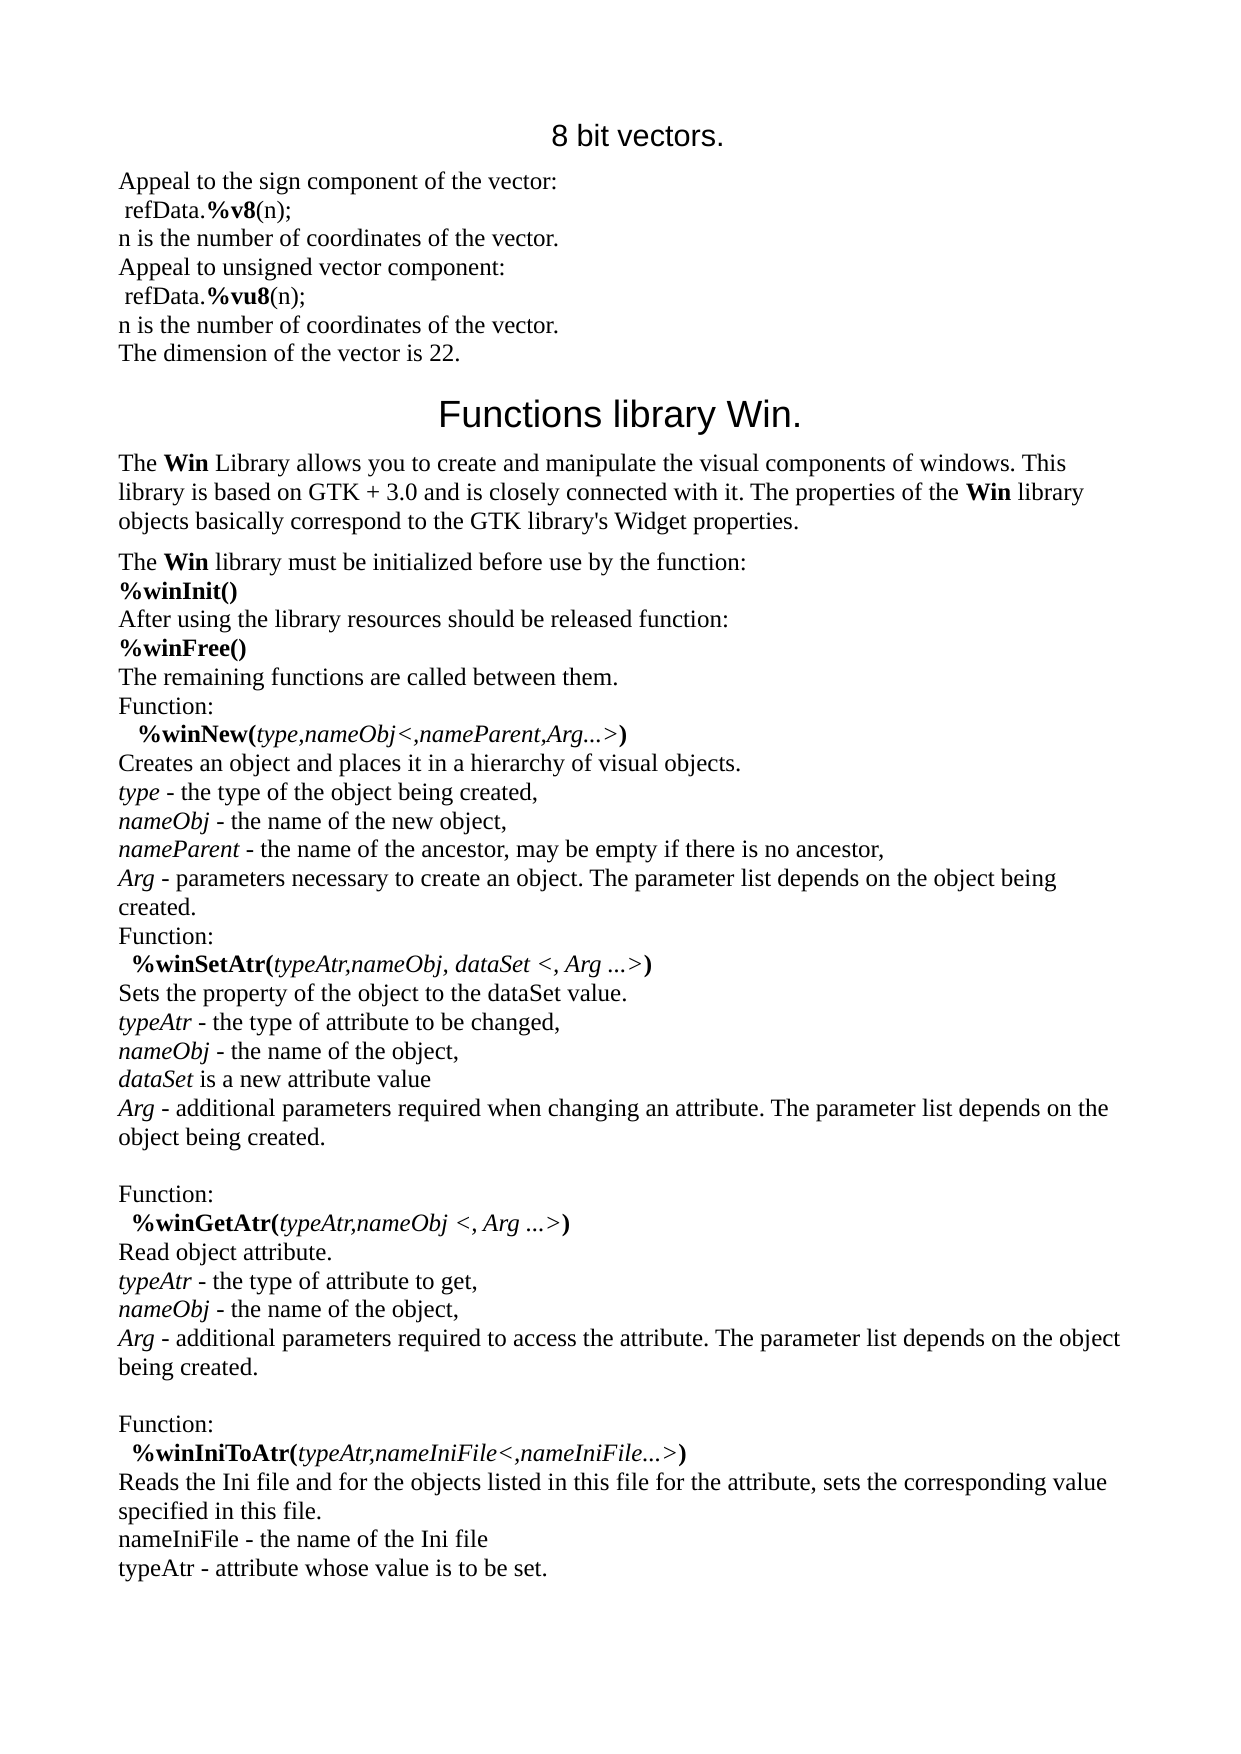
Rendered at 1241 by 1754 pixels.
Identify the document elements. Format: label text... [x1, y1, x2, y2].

text Read object attribute. [118, 1237, 1122, 1266]
text Appeal to the sign component of the vector: [118, 166, 1122, 195]
text typeAtr - attribute whose value is to be set. [118, 1553, 1122, 1582]
text %winIniToAtr(typeAtr,nameIniFile<,nameIniFile...>) [118, 1438, 1122, 1467]
text nameObj - the name of the object, [118, 1294, 1122, 1323]
text The remaining functions are called between them. [118, 662, 1122, 691]
text Function: [118, 1179, 1122, 1208]
subtitle 8 bit vectors. [153, 118, 1122, 153]
text %winFree() [118, 633, 1122, 662]
text typeAtr - the type of attribute to get, [118, 1266, 1122, 1294]
subtitle Functions library Win. [118, 392, 1122, 436]
text refData.%v8(n); [118, 195, 1122, 223]
text The dimension of the vector is 22. [118, 338, 1122, 367]
text Function: [118, 691, 1122, 719]
text Reads the Ini file and for the objects listed in this file for the attribute, sets the corresponding value specified in this file. [118, 1467, 1122, 1524]
text The Win Library allows you to create and manipulate the visual components of windows. This library is based on GTK + 3.0 and is closely connected with it. The properties of the Win library objects basically correspond to the GTK library's Widget properties. [118, 448, 1122, 534]
text Creates an object and places it in a hierarchy of visual objects. [118, 748, 1122, 777]
text Function: [118, 1409, 1122, 1438]
text Function: [118, 921, 1122, 949]
text typeAtr - the type of attribute to be changed, [118, 1007, 1122, 1036]
text Arg - parameters necessary to create an object. The parameter list depends on the object being created. [118, 863, 1122, 921]
text Arg - additional parameters required when changing an attribute. The parameter list depends on the object being created. [118, 1093, 1122, 1151]
text nameParent - the name of the ancestor, may be empty if there is no ancestor, [118, 834, 1122, 863]
text nameIniFile - the name of the Ini file [118, 1524, 1122, 1553]
text Appeal to unsigned vector component: [118, 252, 1122, 281]
text refData.%vu8(n); [118, 281, 1122, 310]
text %winNew(type,nameObj<,nameParent,Arg...>) [118, 719, 1122, 748]
text n is the number of coordinates of the vector. [118, 223, 1122, 252]
text n is the number of coordinates of the vector. [118, 310, 1122, 338]
text type - the type of the object being created, [118, 777, 1122, 806]
text The Win library must be initialized before use by the function: [118, 547, 1122, 576]
text nameObj - the name of the object, [118, 1036, 1122, 1064]
text Sets the property of the object to the dataSet value. [118, 978, 1122, 1007]
text Arg - additional parameters required to access the attribute. The parameter list depends on the object being created. [118, 1323, 1122, 1381]
text dataSet is a new attribute value [118, 1064, 1122, 1093]
text After using the library resources should be released function: [118, 604, 1122, 633]
text nameObj - the name of the new object, [118, 806, 1122, 834]
text %winSetAtr(typeAtr,nameObj, dataSet <, Arg ...>) [118, 949, 1122, 978]
text %winGetAtr(typeAtr,nameObj <, Arg ...>) [118, 1208, 1122, 1237]
text %winInit() [118, 576, 1122, 604]
